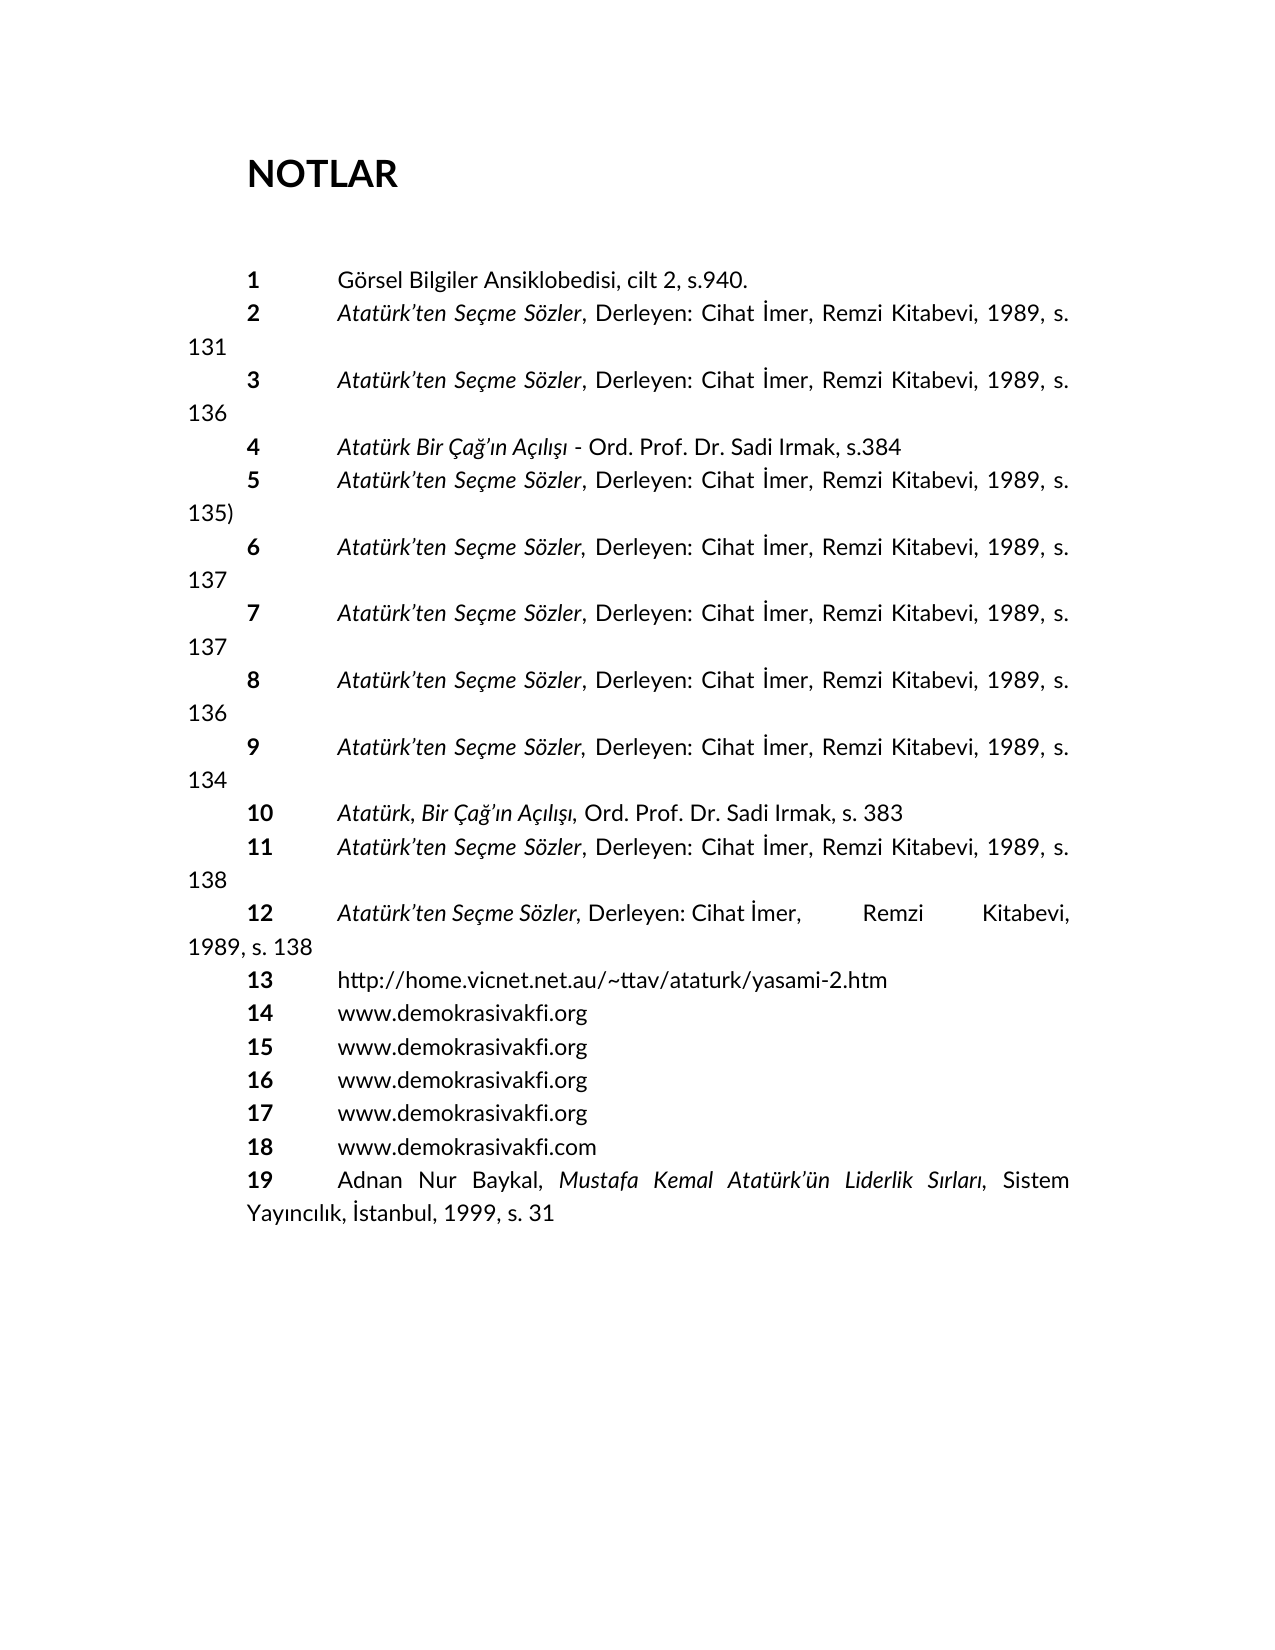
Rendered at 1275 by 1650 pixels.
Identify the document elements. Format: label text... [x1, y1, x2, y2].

text 17 www.demokrasivakfi.org [187, 1095, 1070, 1128]
text 15 www.demokrasivakfi.org [187, 1028, 1070, 1062]
text 6 Atatürk’ten Seçme Sözler, Derleyen: Cihat İmer, Remzi Kitabevi, 1989, s. 137 [187, 528, 1070, 595]
text 9 Atatürk’ten Seçme Sözler, Derleyen: Cihat İmer, Remzi Kitabevi, 1989, s. 134 [187, 728, 1070, 795]
text 18 www.demokrasivakfi.com [187, 1128, 1070, 1162]
text 16 www.demokrasivakfi.org [187, 1062, 1070, 1095]
text 8 Atatürk’ten Seçme Sözler, Derleyen: Cihat İmer, Remzi Kitabevi, 1989, s. 136 [187, 662, 1070, 728]
text 12 Atatürk’ten Seçme Sözler, Derleyen: Cihat İmer, Remzi Kitabevi, 1989, s. 138 [187, 895, 1070, 962]
text 10 Atatürk, Bir Çağ’ın Açılışı, Ord. Prof. Dr. Sadi Irmak, s. 383 [187, 795, 1070, 828]
text 4 Atatürk Bir Çağ’ın Açılışı - Ord. Prof. Dr. Sadi Irmak, s.384 [187, 428, 1070, 462]
text 11 Atatürk’ten Seçme Sözler, Derleyen: Cihat İmer, Remzi Kitabevi, 1989, s. 138 [187, 828, 1070, 895]
text NOTLAR [187, 150, 1070, 195]
text 5 Atatürk’ten Seçme Sözler, Derleyen: Cihat İmer, Remzi Kitabevi, 1989, s. 135) [187, 462, 1070, 528]
text 14 www.demokrasivakfi.org [187, 995, 1070, 1028]
text 13 http://home.vicnet.net.au/~ttav/ataturk/yasami-2.htm [187, 962, 1070, 995]
text 3 Atatürk’ten Seçme Sözler, Derleyen: Cihat İmer, Remzi Kitabevi, 1989, s. 136 [187, 362, 1070, 428]
text 7 Atatürk’ten Seçme Sözler, Derleyen: Cihat İmer, Remzi Kitabevi, 1989, s. 137 [187, 595, 1070, 662]
text 19 Adnan Nur Baykal, Mustafa Kemal Atatürk’ün Liderlik Sırları, Sistem Yayıncılık, İstanbul, 1999, s. 31 [247, 1162, 1070, 1228]
text 2 Atatürk’ten Seçme Sözler, Derleyen: Cihat İmer, Remzi Kitabevi, 1989, s. 131 [187, 295, 1070, 362]
text 1 Görsel Bilgiler Ansiklobedisi, cilt 2, s.940. [187, 262, 1070, 295]
